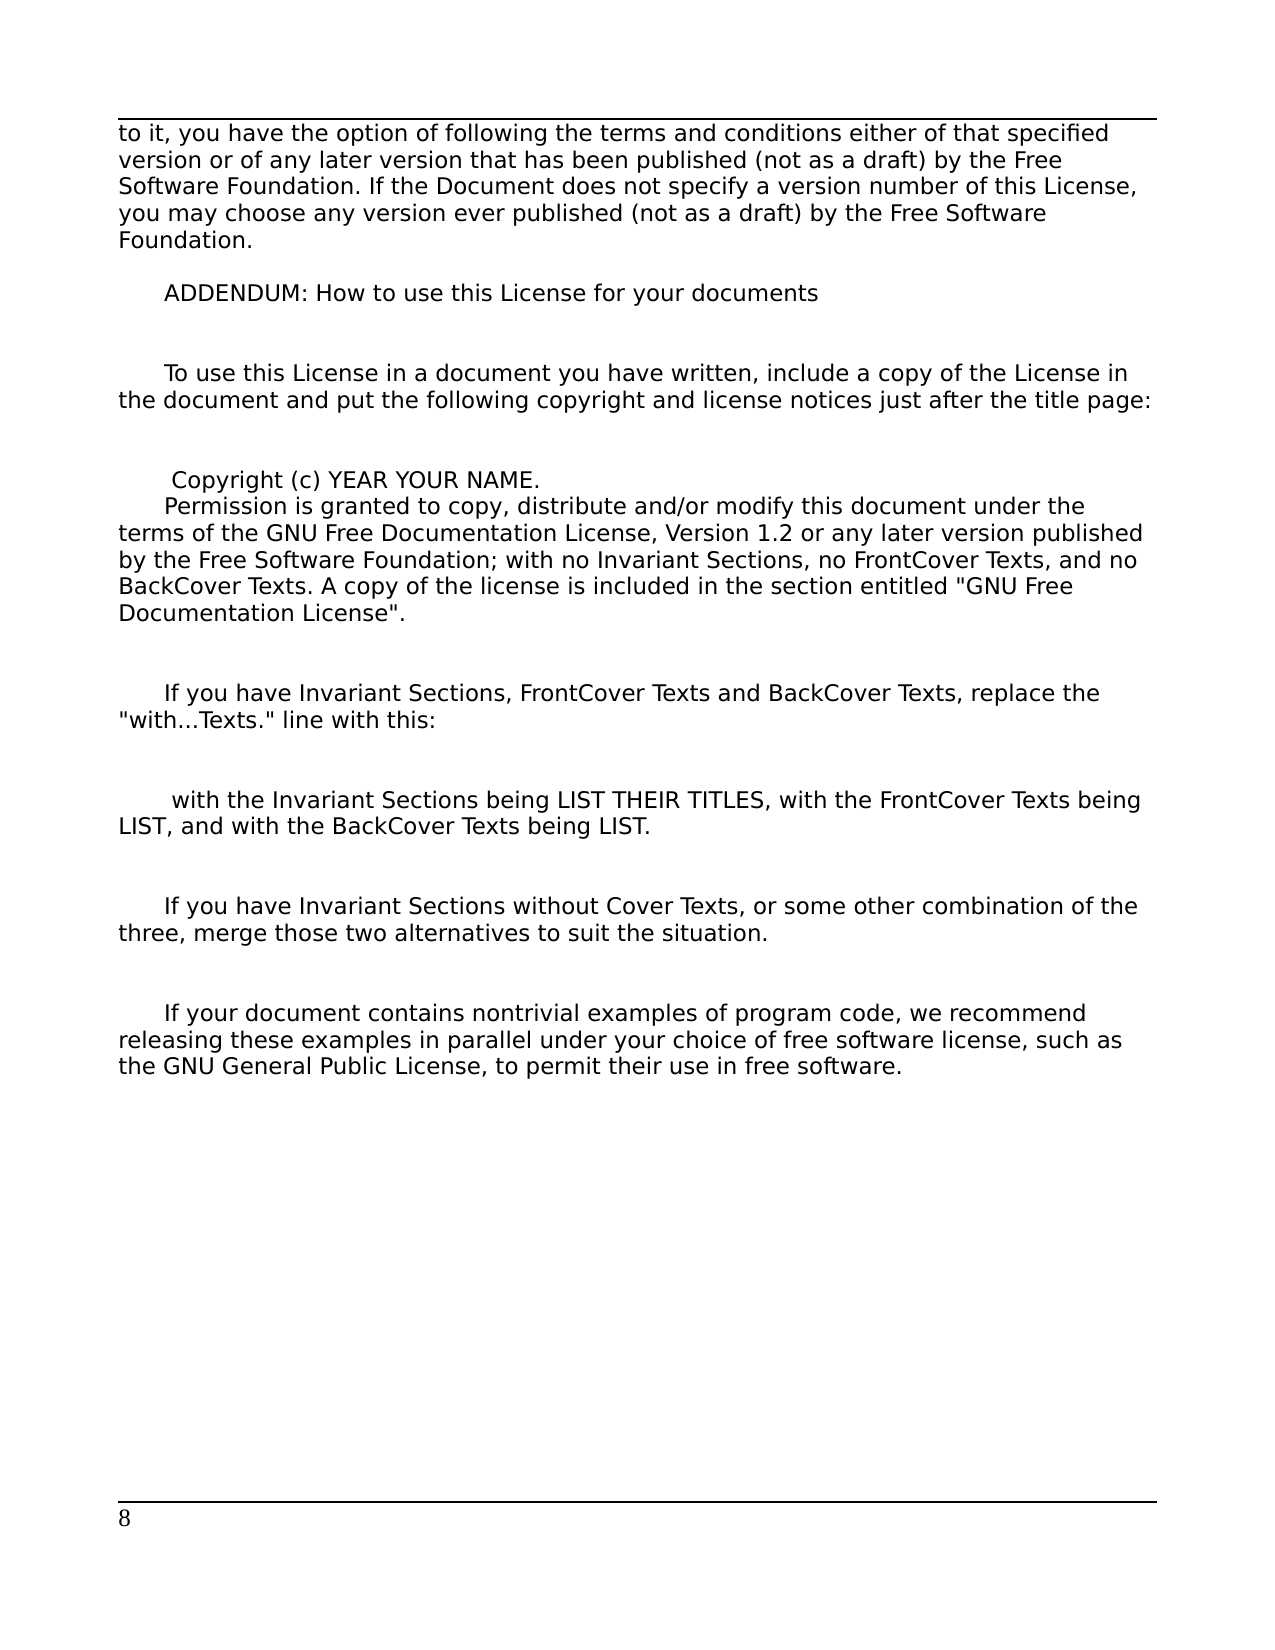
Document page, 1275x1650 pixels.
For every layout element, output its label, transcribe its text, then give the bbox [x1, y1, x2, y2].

text Permission is granted to copy, distribute and/or modify this document under the terms of the GNU Free Documentation License, Version 1.2 or any later version published by the Free Software Foundation; with no Invariant Sections, no FrontCover Texts, and no BackCover Texts. A copy of the license is included in the section entitled "GNU Free Documentation License". [118, 493, 1157, 627]
text with the Invariant Sections being LIST THEIR TITLES, with the FrontCover Texts being LIST, and with the BackCover Texts being LIST. [118, 787, 1157, 840]
text to it, you have the option of following the terms and conditions either of that specified version or of any later version that has been published (not as a draft) by the Free Software Foundation. If the Document does not specify a version number of this License, you may choose any version ever published (not as a draft) by the Free Software Foundation. [118, 120, 1157, 253]
text If you have Invariant Sections without Cover Texts, or some other combination of the three, merge those two alternatives to suit the situation. [118, 893, 1157, 947]
text If your document contains nontrivial examples of program code, we recommend releasing these examples in parallel under your choice of free software license, such as the GNU General Public License, to permit their use in free software. [118, 1000, 1157, 1080]
text If you have Invariant Sections, FrontCover Texts and BackCover Texts, replace the "with...Texts." line with this: [118, 680, 1157, 733]
text Copyright (c) YEAR YOUR NAME. [118, 467, 1157, 493]
text To use this License in a document you have written, include a copy of the License in the document and put the following copyright and license notices just after the title page: [118, 360, 1157, 413]
text ADDENDUM: How to use this License for your documents [118, 280, 1157, 307]
